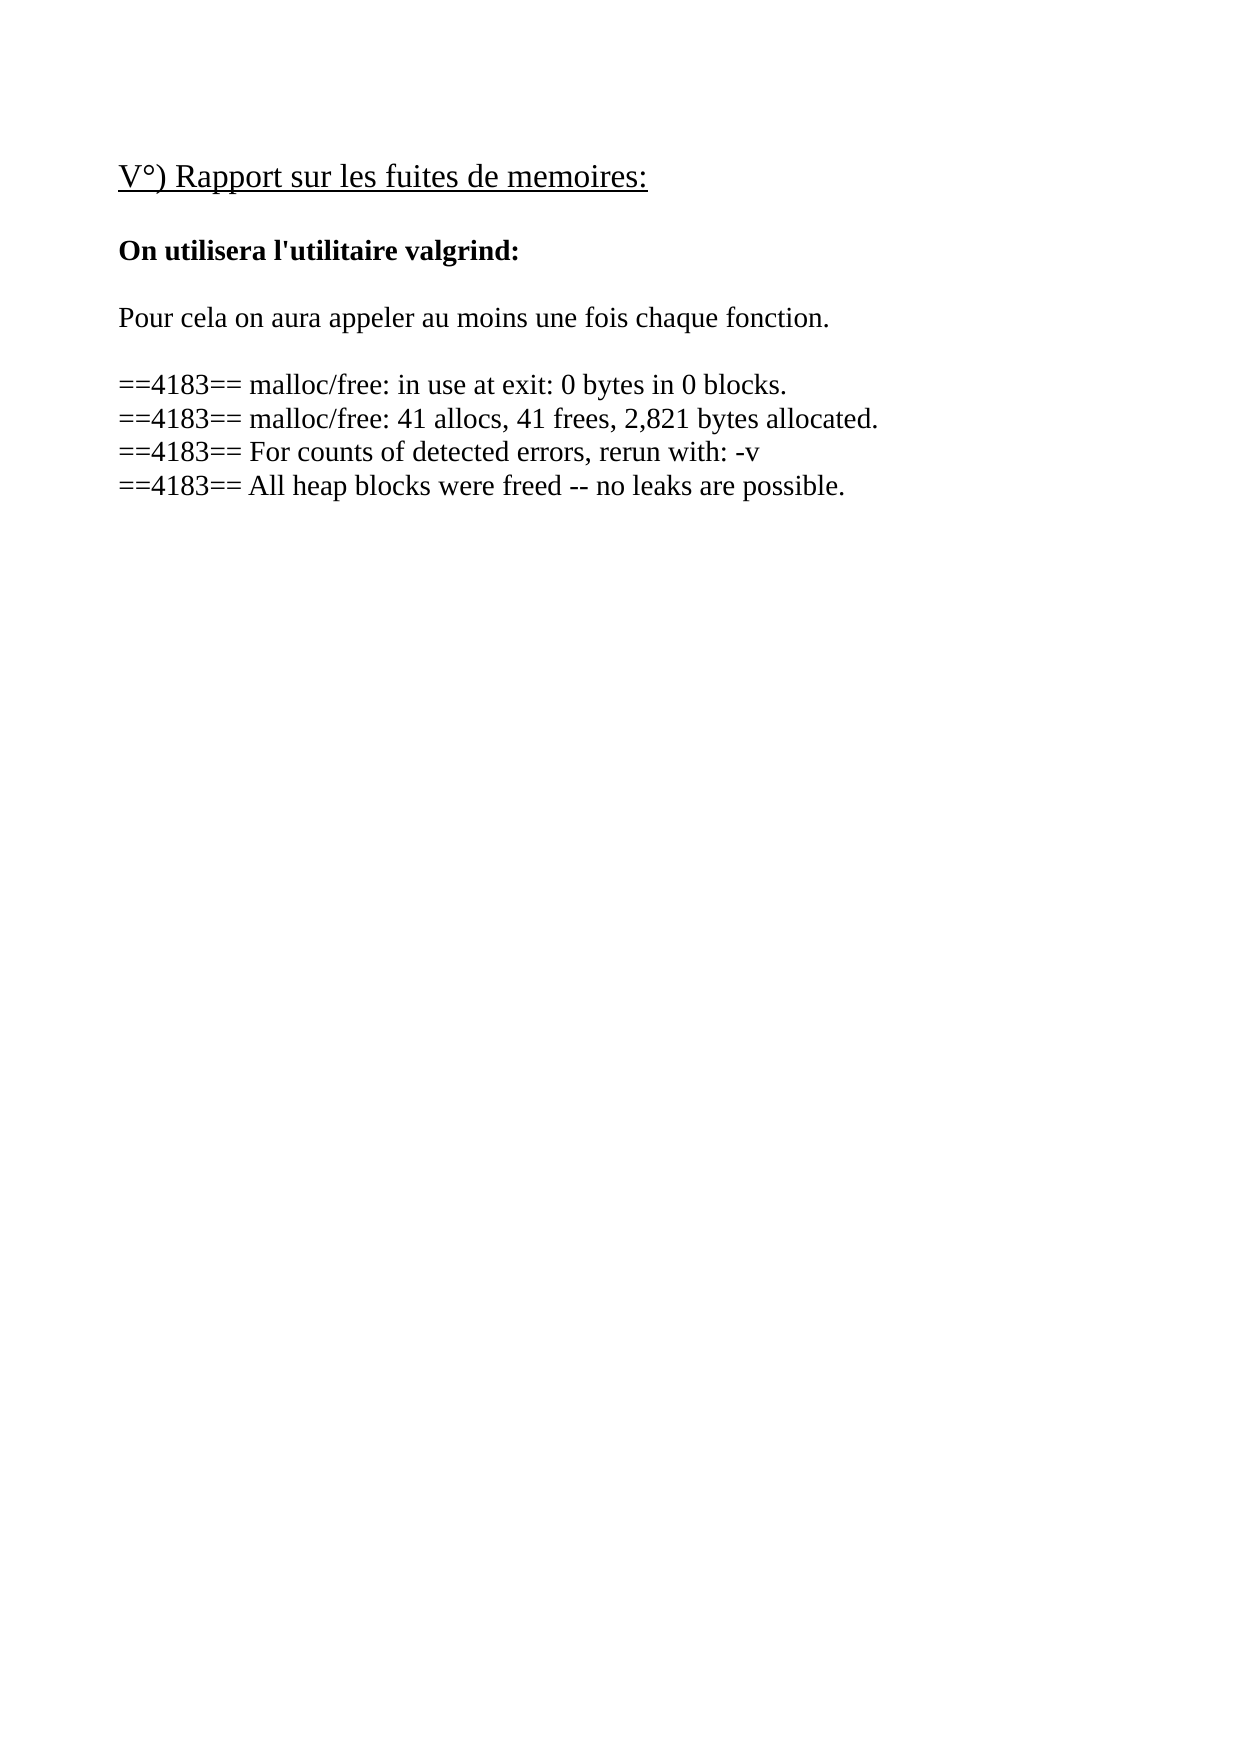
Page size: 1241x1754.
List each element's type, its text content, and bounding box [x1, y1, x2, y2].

text ==4183== All heap blocks were freed -- no leaks are possible. [118, 468, 1122, 501]
text ==4183== malloc/free: 41 allocs, 41 frees, 2,821 bytes allocated. [118, 401, 1122, 434]
text On utilisera l'utilitaire valgrind: [118, 233, 1122, 267]
text V°) Rapport sur les fuites de memoires: [118, 156, 1122, 195]
text Pour cela on aura appeler au moins une fois chaque fonction. [118, 300, 1122, 334]
text ==4183== malloc/free: in use at exit: 0 bytes in 0 blocks. [118, 367, 1122, 401]
text ==4183== For counts of detected errors, rerun with: -v [118, 434, 1122, 468]
